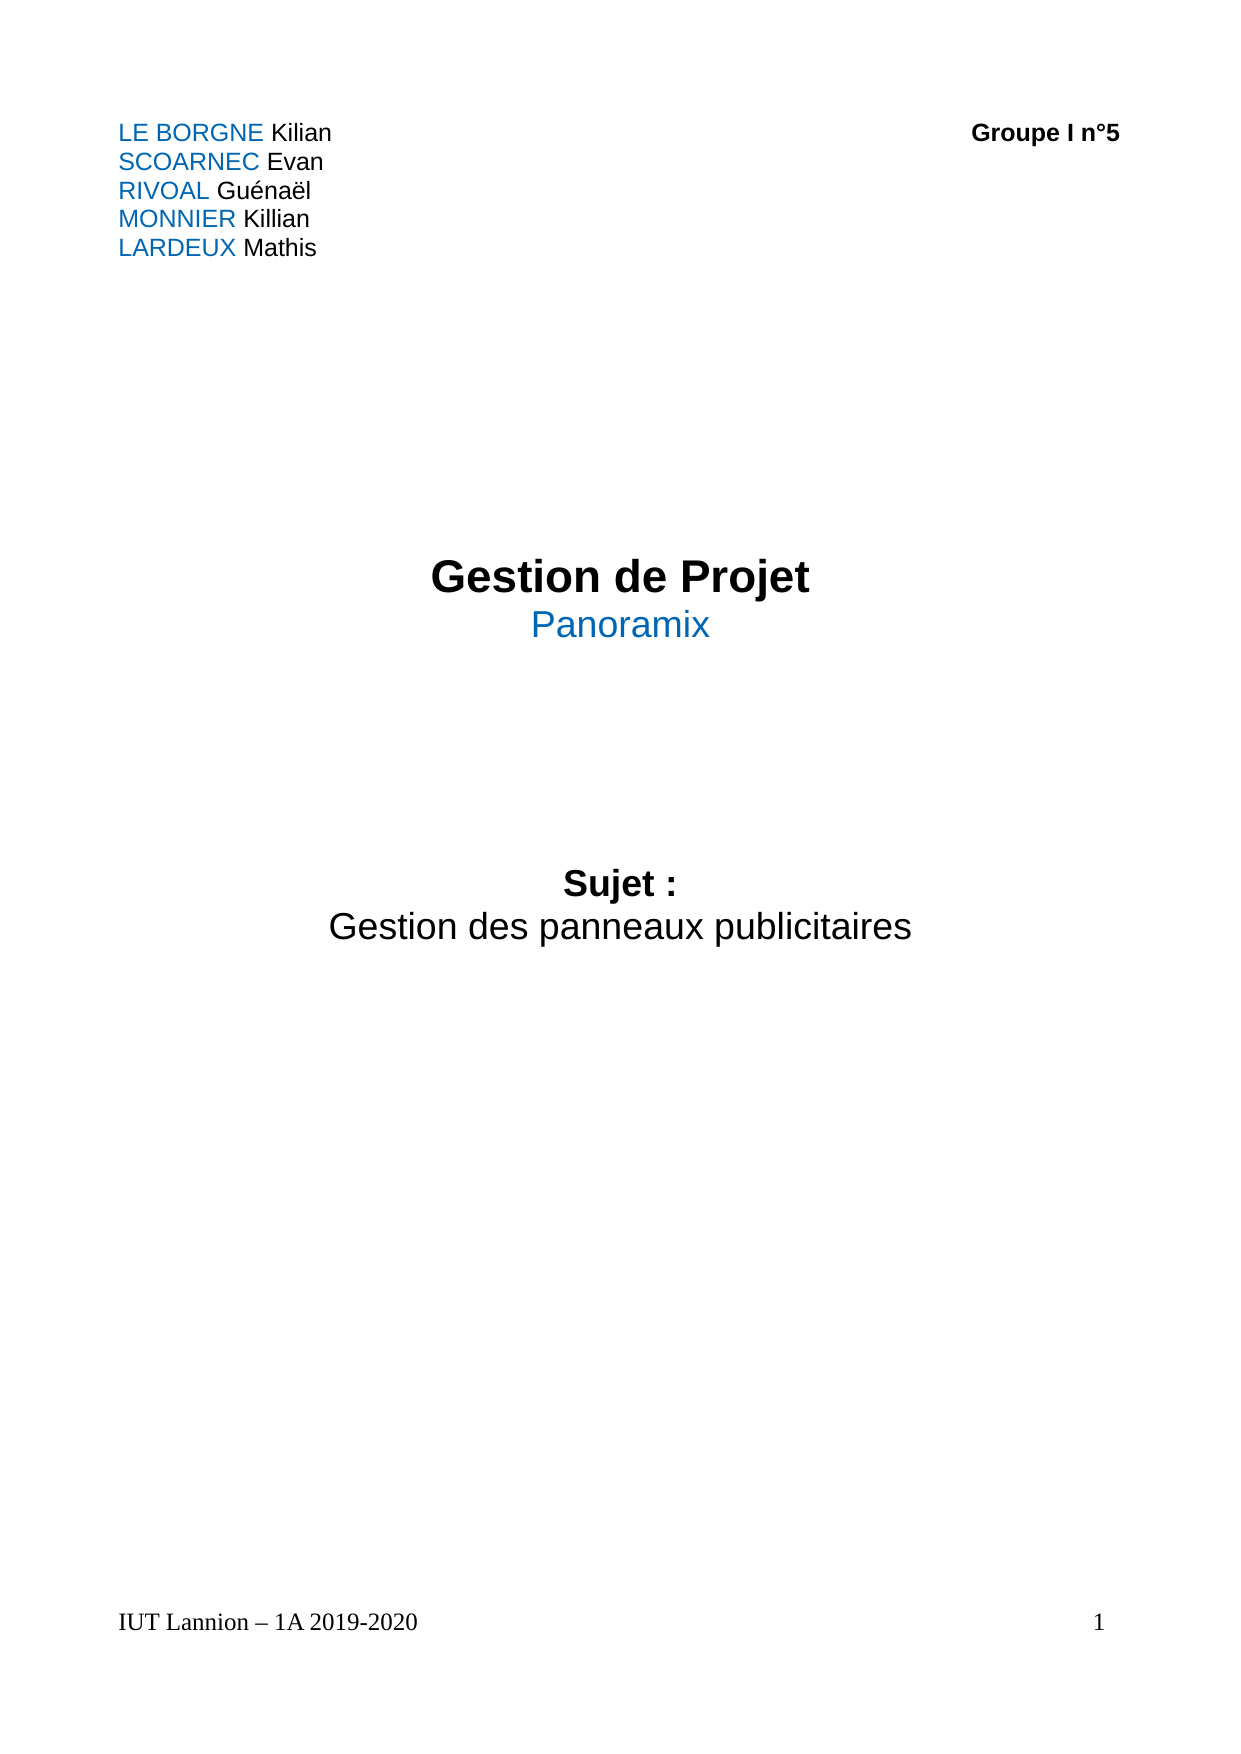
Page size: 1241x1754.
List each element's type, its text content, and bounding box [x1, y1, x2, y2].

text LE BORGNE Kilian Groupe I n°5 [118, 118, 1122, 147]
text Sujet : [118, 861, 1122, 904]
text Gestion des panneaux publicitaires [118, 904, 1122, 947]
text SCOARNEC Evan [118, 147, 1122, 176]
text MONNIER Killian [118, 204, 1122, 233]
text LARDEUX Mathis [118, 233, 1122, 262]
text Gestion de Projet [118, 549, 1122, 602]
text Panoramix [118, 602, 1122, 645]
text RIVOAL Guénaël [118, 176, 1122, 204]
